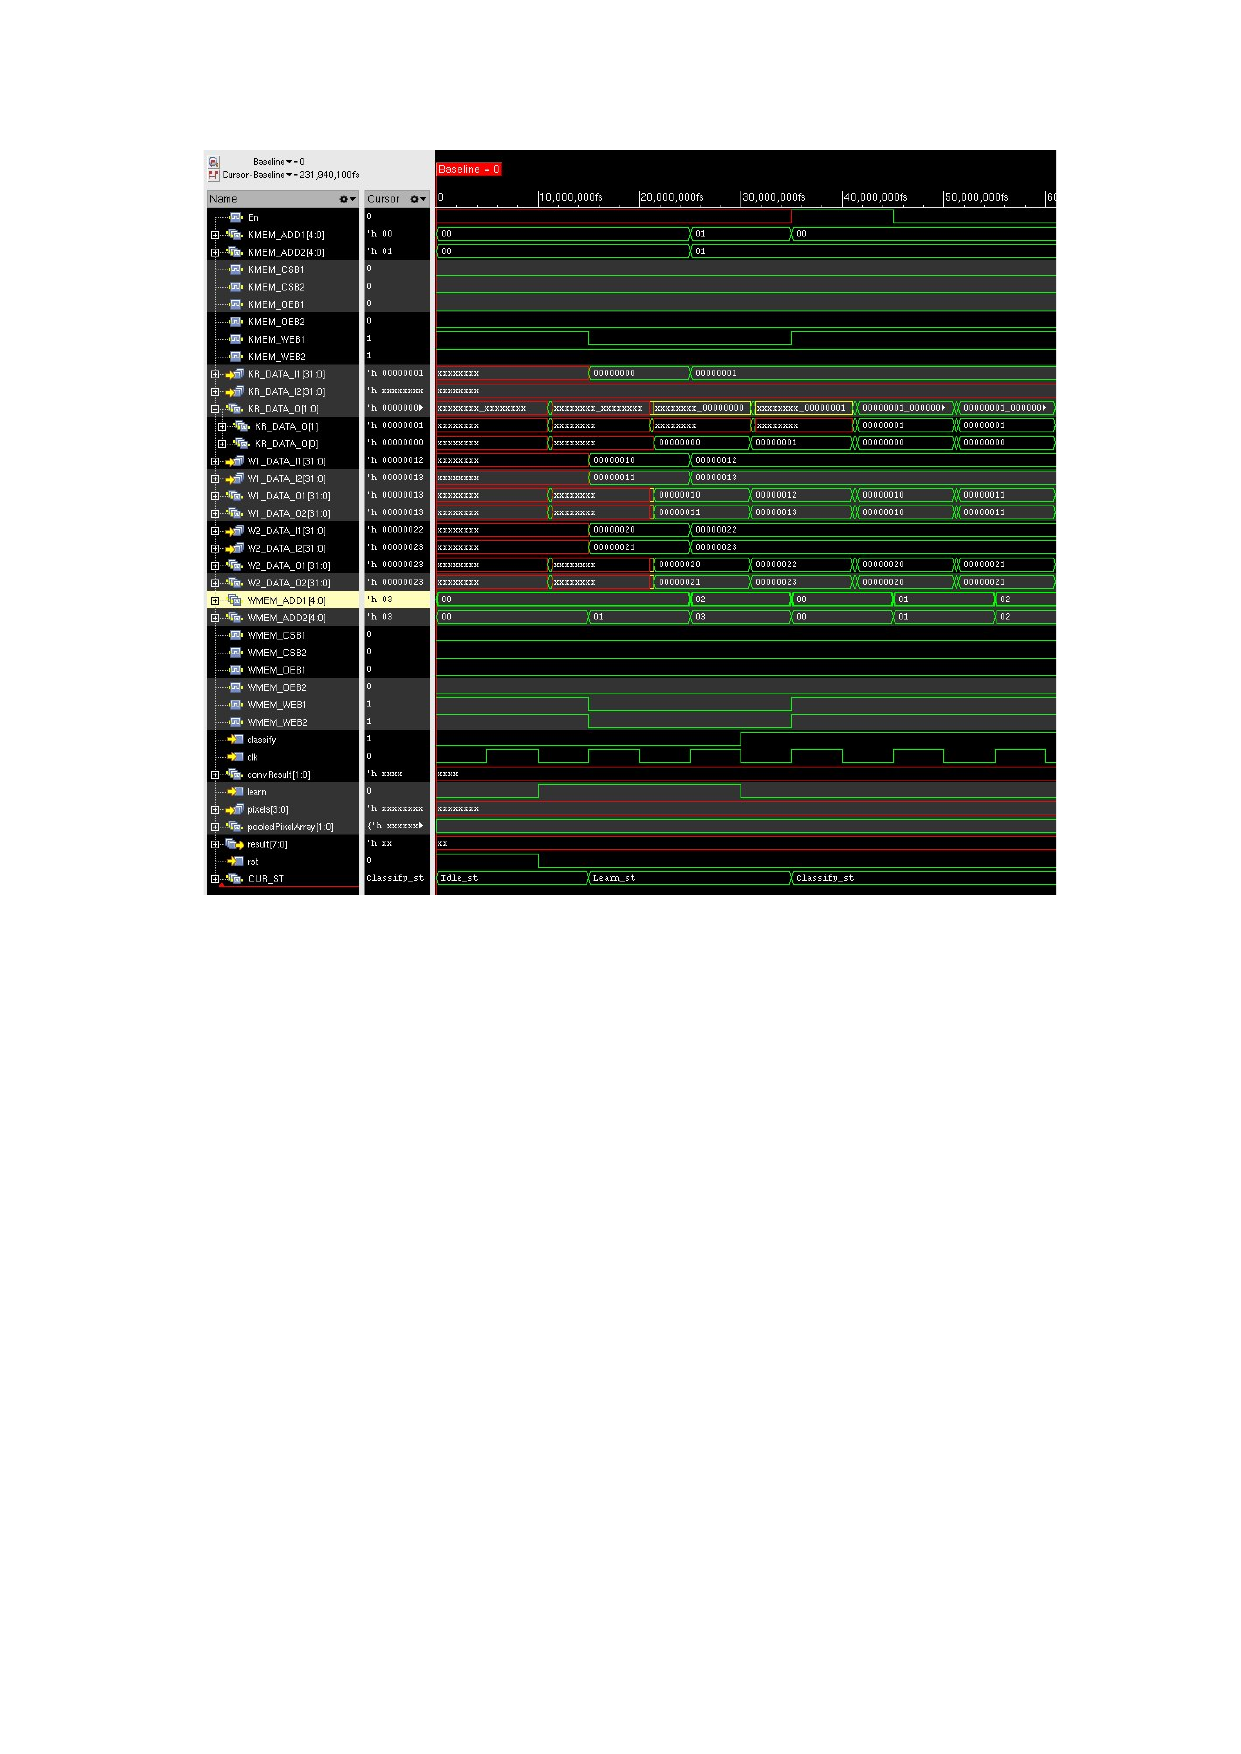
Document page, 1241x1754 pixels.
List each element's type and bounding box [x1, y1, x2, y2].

picture [203, 150, 1057, 895]
